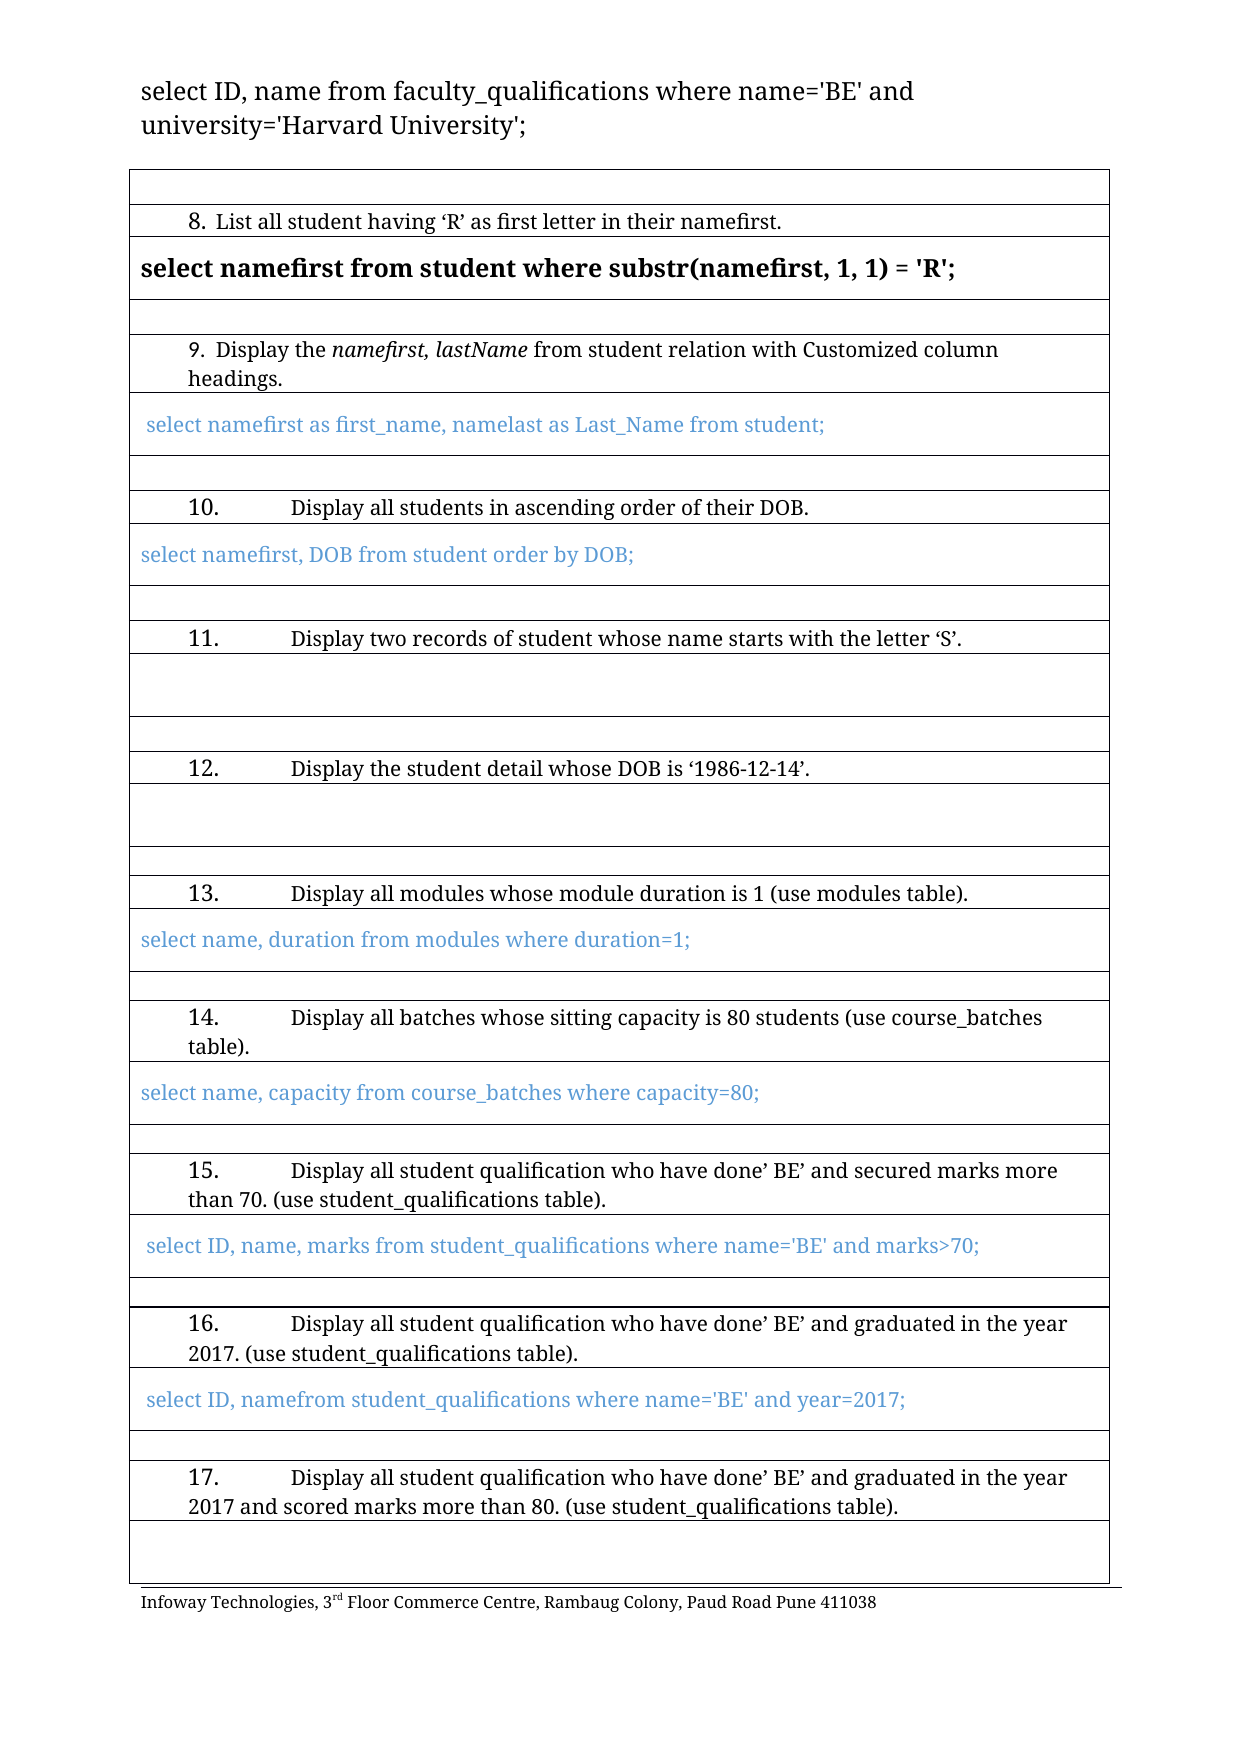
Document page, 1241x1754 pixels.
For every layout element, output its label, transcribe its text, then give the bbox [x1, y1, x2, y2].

table_cell [130, 1431, 1109, 1459]
table_cell select namefirst from student where substr(namefirst, 1, 1) = 'R'; [130, 237, 1109, 299]
table_cell [130, 717, 1109, 751]
table_cell [130, 170, 1109, 204]
table_cell Display all modules whose module duration is 1 (use modules table). [130, 876, 1109, 908]
table_cell [130, 1521, 1109, 1583]
table_cell [130, 1278, 1109, 1306]
table_cell Display all student qualification who have done’ BE’ and graduated in the year 2017. (use student_qualifications table). [130, 1308, 1109, 1367]
table_cell Display all student qualification who have done’ BE’ and secured marks more than 70. (use student_qualifications table). [130, 1154, 1109, 1214]
table_cell select name, duration from modules where duration=1; [130, 909, 1109, 971]
table_cell Display the namefirst, lastName from student relation with Customized column headings. [130, 335, 1109, 392]
table_cell [130, 1125, 1109, 1153]
table_cell [130, 654, 1109, 716]
table_cell [130, 456, 1109, 490]
table_cell Display all batches whose sitting capacity is 80 students (use course_batches table). [130, 1001, 1109, 1061]
table_cell Display two records of student whose name starts with the letter ‘S’. [130, 621, 1109, 653]
table_cell select ID, namefrom student_qualifications where name='BE' and year=2017; [130, 1368, 1109, 1430]
table_cell List all student having ‘R’ as first letter in their namefirst. [130, 205, 1109, 236]
table_cell select name, capacity from course_batches where capacity=80; [130, 1062, 1109, 1124]
table_cell [130, 586, 1109, 620]
table_cell select ID, name, marks from student_qualifications where name='BE' and marks>70; [130, 1215, 1109, 1277]
table_cell select namefirst, DOB from student order by DOB; [130, 524, 1109, 585]
table_cell [130, 300, 1109, 334]
table_cell [130, 847, 1109, 875]
table_cell [130, 784, 1109, 846]
table_cell Display all students in ascending order of their DOB. [130, 491, 1109, 522]
table_cell select namefirst as first_name, namelast as Last_Name from student; [130, 393, 1109, 455]
table_cell Display all student qualification who have done’ BE’ and graduated in the year 2017 and scored marks more than 80. (use student_qualifications table). [130, 1461, 1109, 1520]
table_cell [130, 972, 1109, 1000]
table_cell Display the student detail whose DOB is ‘1986-12-14’. [130, 752, 1109, 783]
